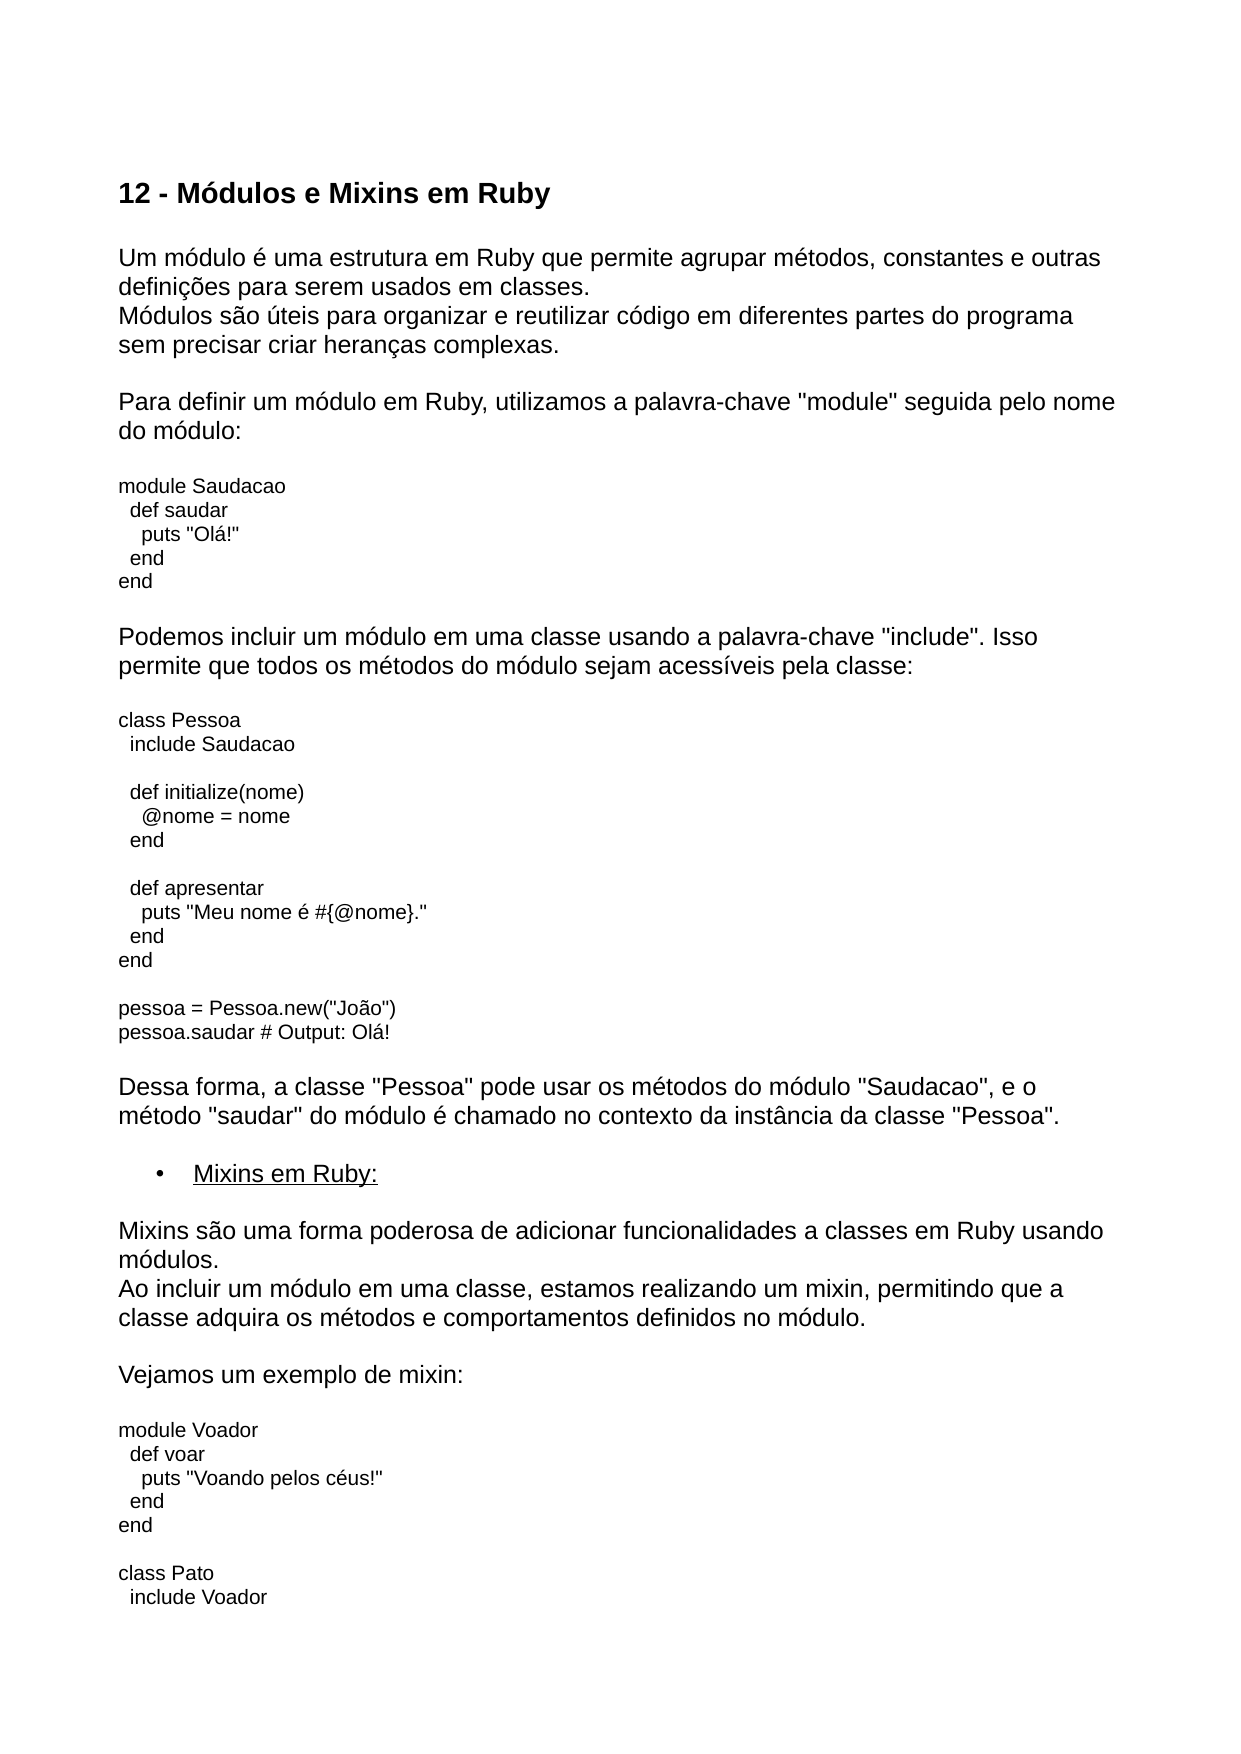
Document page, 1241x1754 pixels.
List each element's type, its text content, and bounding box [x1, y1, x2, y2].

text Para definir um módulo em Ruby, utilizamos a palavra-chave "module" seguida pelo nome do módulo: [118, 387, 1122, 445]
text puts "Voando pelos céus!" [118, 1465, 1122, 1489]
text end [118, 1489, 1122, 1513]
text def voar [118, 1441, 1122, 1465]
text module Saudacao [118, 473, 1122, 497]
text Podemos incluir um módulo em uma classe usando a palavra-chave "include". Isso permite que todos os métodos do módulo sejam acessíveis pela classe: [118, 622, 1122, 679]
text puts "Olá!" [118, 521, 1122, 545]
text 12 - Módulos e Mixins em Ruby [118, 176, 1122, 210]
text Ao incluir um módulo em uma classe, estamos realizando um mixin, permitindo que a classe adquira os métodos e comportamentos definidos no módulo. [118, 1274, 1122, 1331]
text end [118, 545, 1122, 569]
text Módulos são úteis para organizar e reutilizar código em diferentes partes do programa sem precisar criar heranças complexas. [118, 301, 1122, 358]
text end [118, 569, 1122, 593]
text Dessa forma, a classe "Pessoa" pode usar os métodos do módulo "Saudacao", e o método "saudar" do módulo é chamado no contexto da instância da classe "Pessoa". [118, 1072, 1122, 1130]
text Um módulo é uma estrutura em Ruby que permite agrupar métodos, constantes e outras definições para serem usados em classes. [118, 243, 1122, 301]
text puts "Meu nome é #{@nome}." [118, 900, 1122, 924]
text Vejamos um exemplo de mixin: [118, 1360, 1122, 1389]
text class Pessoa [118, 708, 1122, 732]
list Mixins em Ruby: [156, 1159, 1122, 1187]
text module Voador [118, 1417, 1122, 1441]
text end [118, 828, 1122, 852]
text include Saudacao [118, 732, 1122, 756]
text pessoa.saudar # Output: Olá! [118, 1020, 1122, 1044]
text end [118, 924, 1122, 948]
text def saudar [118, 497, 1122, 521]
text end [118, 1513, 1122, 1537]
text def apresentar [118, 876, 1122, 900]
text def initialize(nome) [118, 780, 1122, 804]
text pessoa = Pessoa.new("João") [118, 996, 1122, 1020]
text end [118, 948, 1122, 972]
text Mixins são uma forma poderosa de adicionar funcionalidades a classes em Ruby usando módulos. [118, 1216, 1122, 1274]
text class Pato [118, 1561, 1122, 1585]
text include Voador [118, 1585, 1122, 1609]
text @nome = nome [118, 804, 1122, 828]
